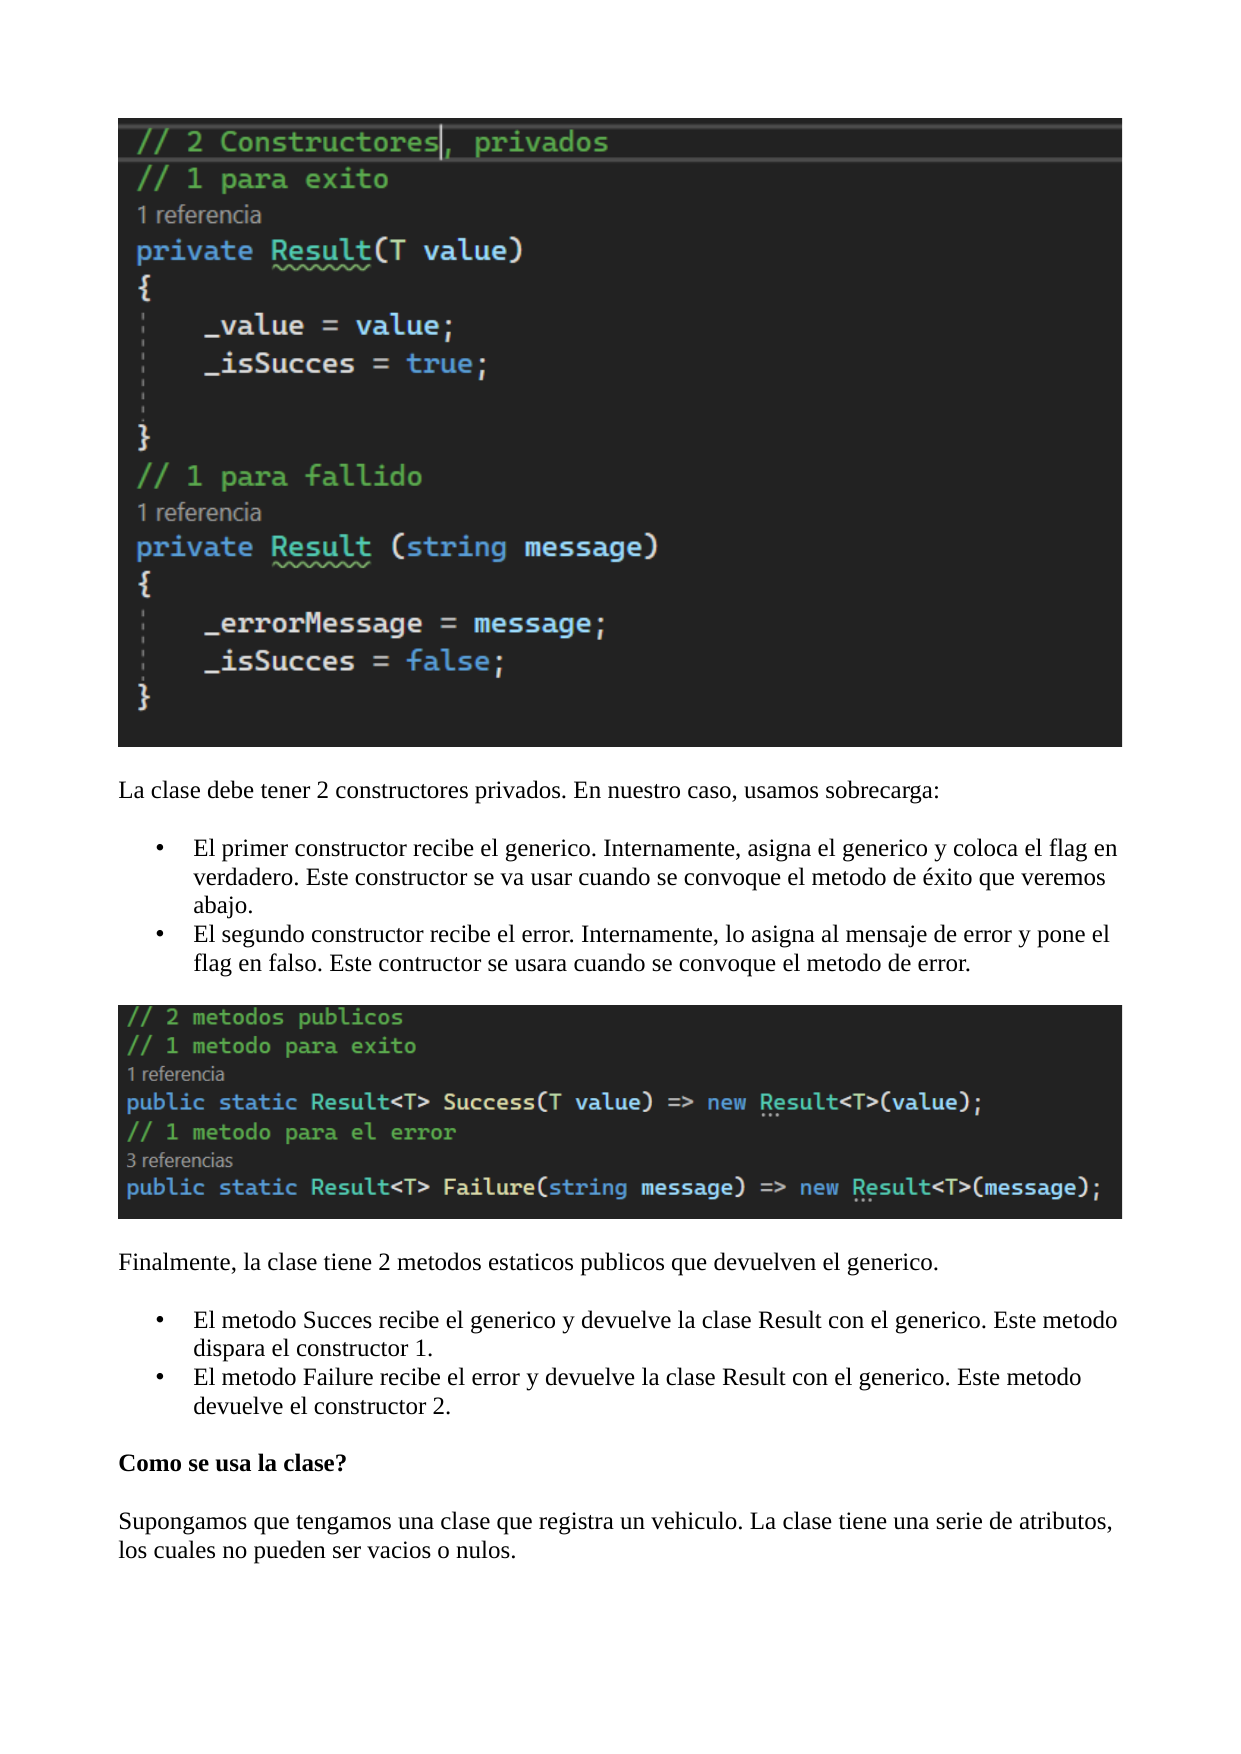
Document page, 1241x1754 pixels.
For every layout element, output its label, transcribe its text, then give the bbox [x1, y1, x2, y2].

list El primer constructor recibe el generico. Internamente, asigna el generico y coloca el flag en verdadero. Este constructor se va usar cuando se convoque el metodo de éxito que veremos abajo. [156, 833, 1122, 919]
text Finalmente, la clase tiene 2 metodos estaticos publicos que devuelven el generico. [118, 1247, 1122, 1276]
list El metodo Failure recibe el error y devuelve la clase Result con el generico. Este metodo devuelve el constructor 2. [156, 1362, 1122, 1420]
text La clase debe tener 2 constructores privados. En nuestro caso, usamos sobrecarga: [118, 776, 1122, 804]
picture [118, 1005, 1123, 1219]
list El segundo constructor recibe el error. Internamente, lo asigna al mensaje de error y pone el flag en falso. Este contructor se usara cuando se convoque el metodo de error. [156, 919, 1122, 977]
picture [118, 118, 1123, 747]
text Como se usa la clase? [118, 1448, 1122, 1477]
text Supongamos que tengamos una clase que registra un vehiculo. La clase tiene una serie de atributos, los cuales no pueden ser vacios o nulos. [118, 1506, 1122, 1563]
list El metodo Succes recibe el generico y devuelve la clase Result con el generico. Este metodo dispara el constructor 1. [156, 1305, 1122, 1362]
